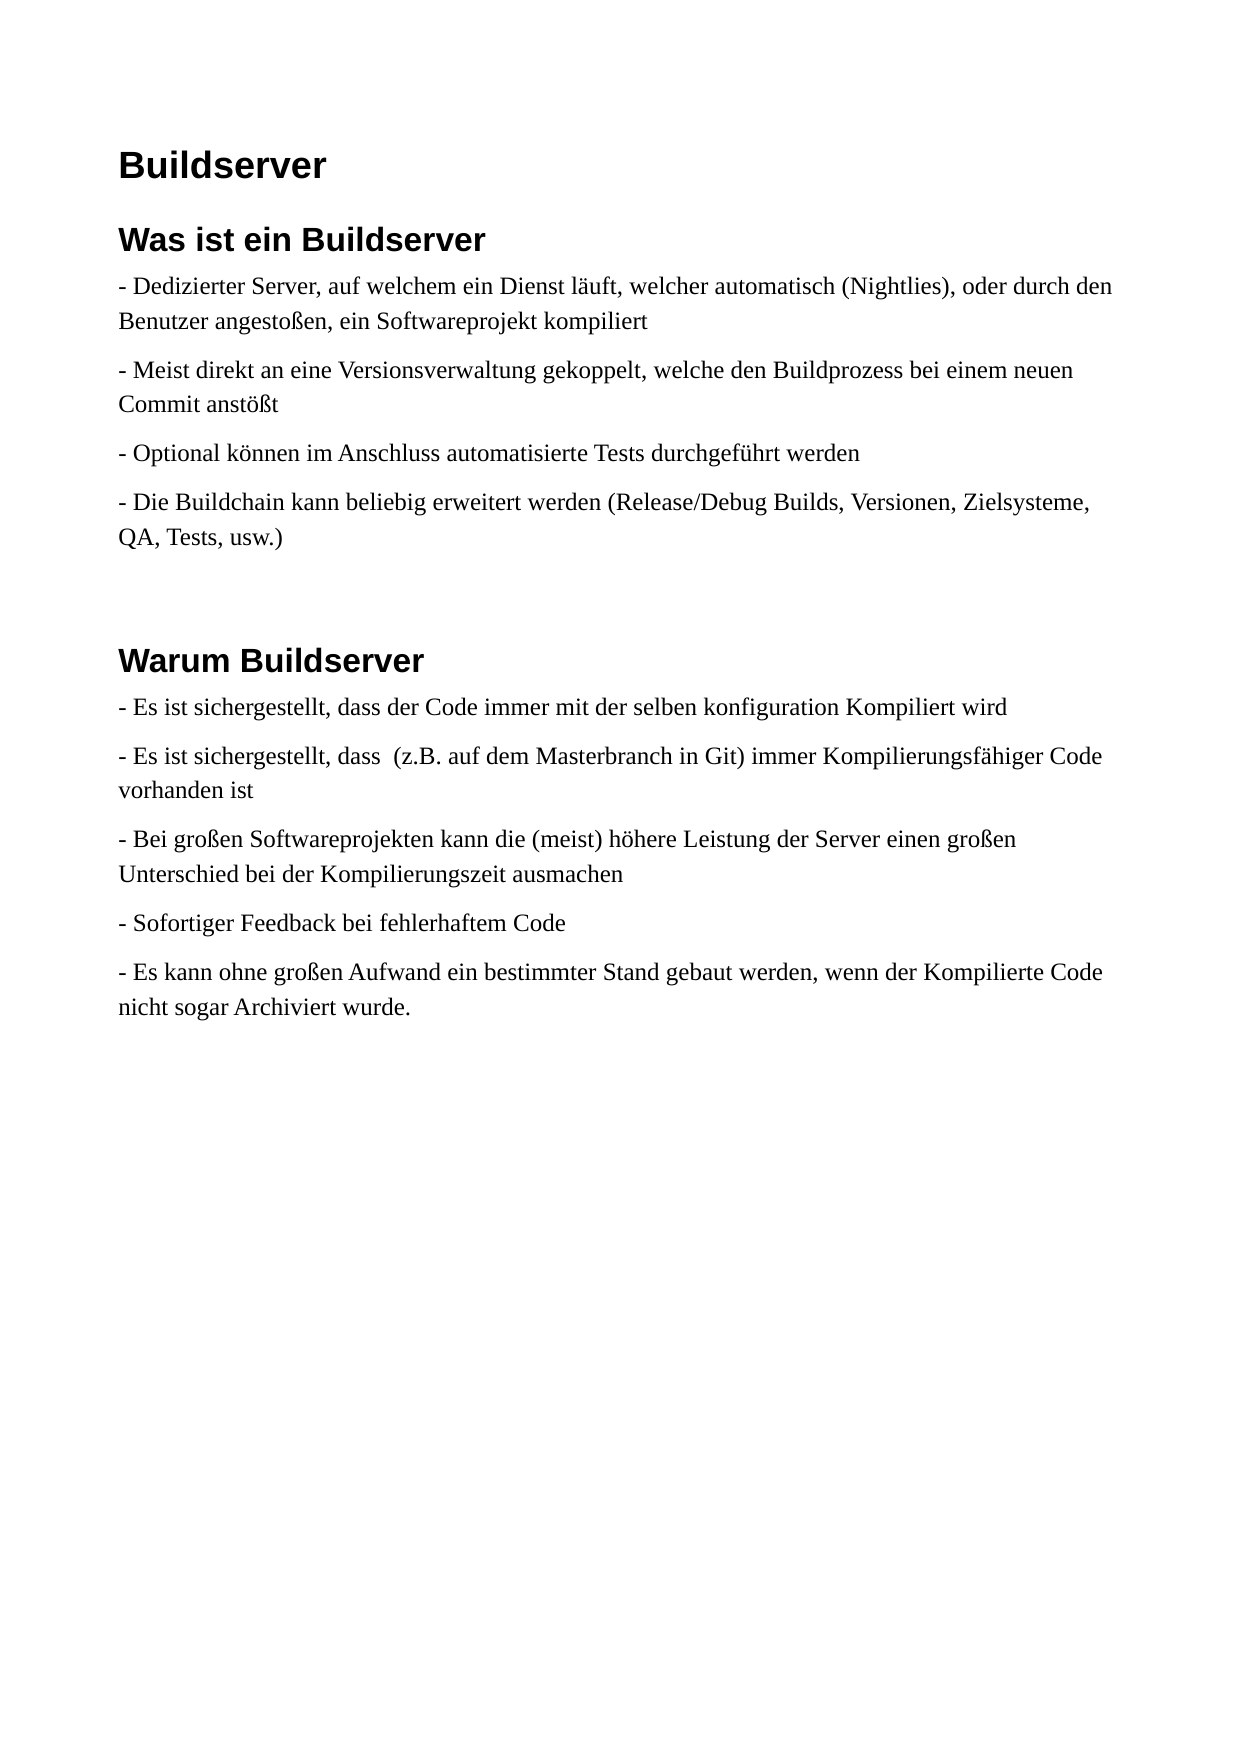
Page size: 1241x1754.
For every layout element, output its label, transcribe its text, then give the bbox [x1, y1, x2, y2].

text - Die Buildchain kann beliebig erweitert werden (Release/Debug Builds, Versionen, Zielsysteme, QA, Tests, usw.) [118, 487, 1122, 551]
text - Es ist sichergestellt, dass (z.B. auf dem Masterbranch in Git) immer Kompilierungsfähiger Code vorhanden ist [118, 741, 1122, 804]
subtitle Buildserver [118, 143, 1122, 187]
text - Meist direkt an eine Versionsverwaltung gekoppelt, welche den Buildprozess bei einem neuen Commit anstößt [118, 355, 1122, 418]
text - Sofortiger Feedback bei fehlerhaftem Code [118, 908, 1122, 937]
text - Es ist sichergestellt, dass der Code immer mit der selben konfiguration Kompiliert wird [118, 692, 1122, 721]
text - Optional können im Anschluss automatisierte Tests durchgeführt werden [118, 438, 1122, 467]
text - Es kann ohne großen Aufwand ein bestimmter Stand gebaut werden, wenn der Kompilierte Code nicht sogar Archiviert wurde. [118, 957, 1122, 1020]
subtitle Was ist ein Buildserver [118, 220, 1122, 259]
subtitle Warum Buildserver [118, 641, 1122, 679]
text - Bei großen Softwareprojekten kann die (meist) höhere Leistung der Server einen großen Unterschied bei der Kompilierungszeit ausmachen [118, 824, 1122, 888]
text - Dedizierter Server, auf welchem ein Dienst läuft, welcher automatisch (Nightlies), oder durch den Benutzer angestoßen, ein Softwareprojekt kompiliert [118, 271, 1122, 334]
